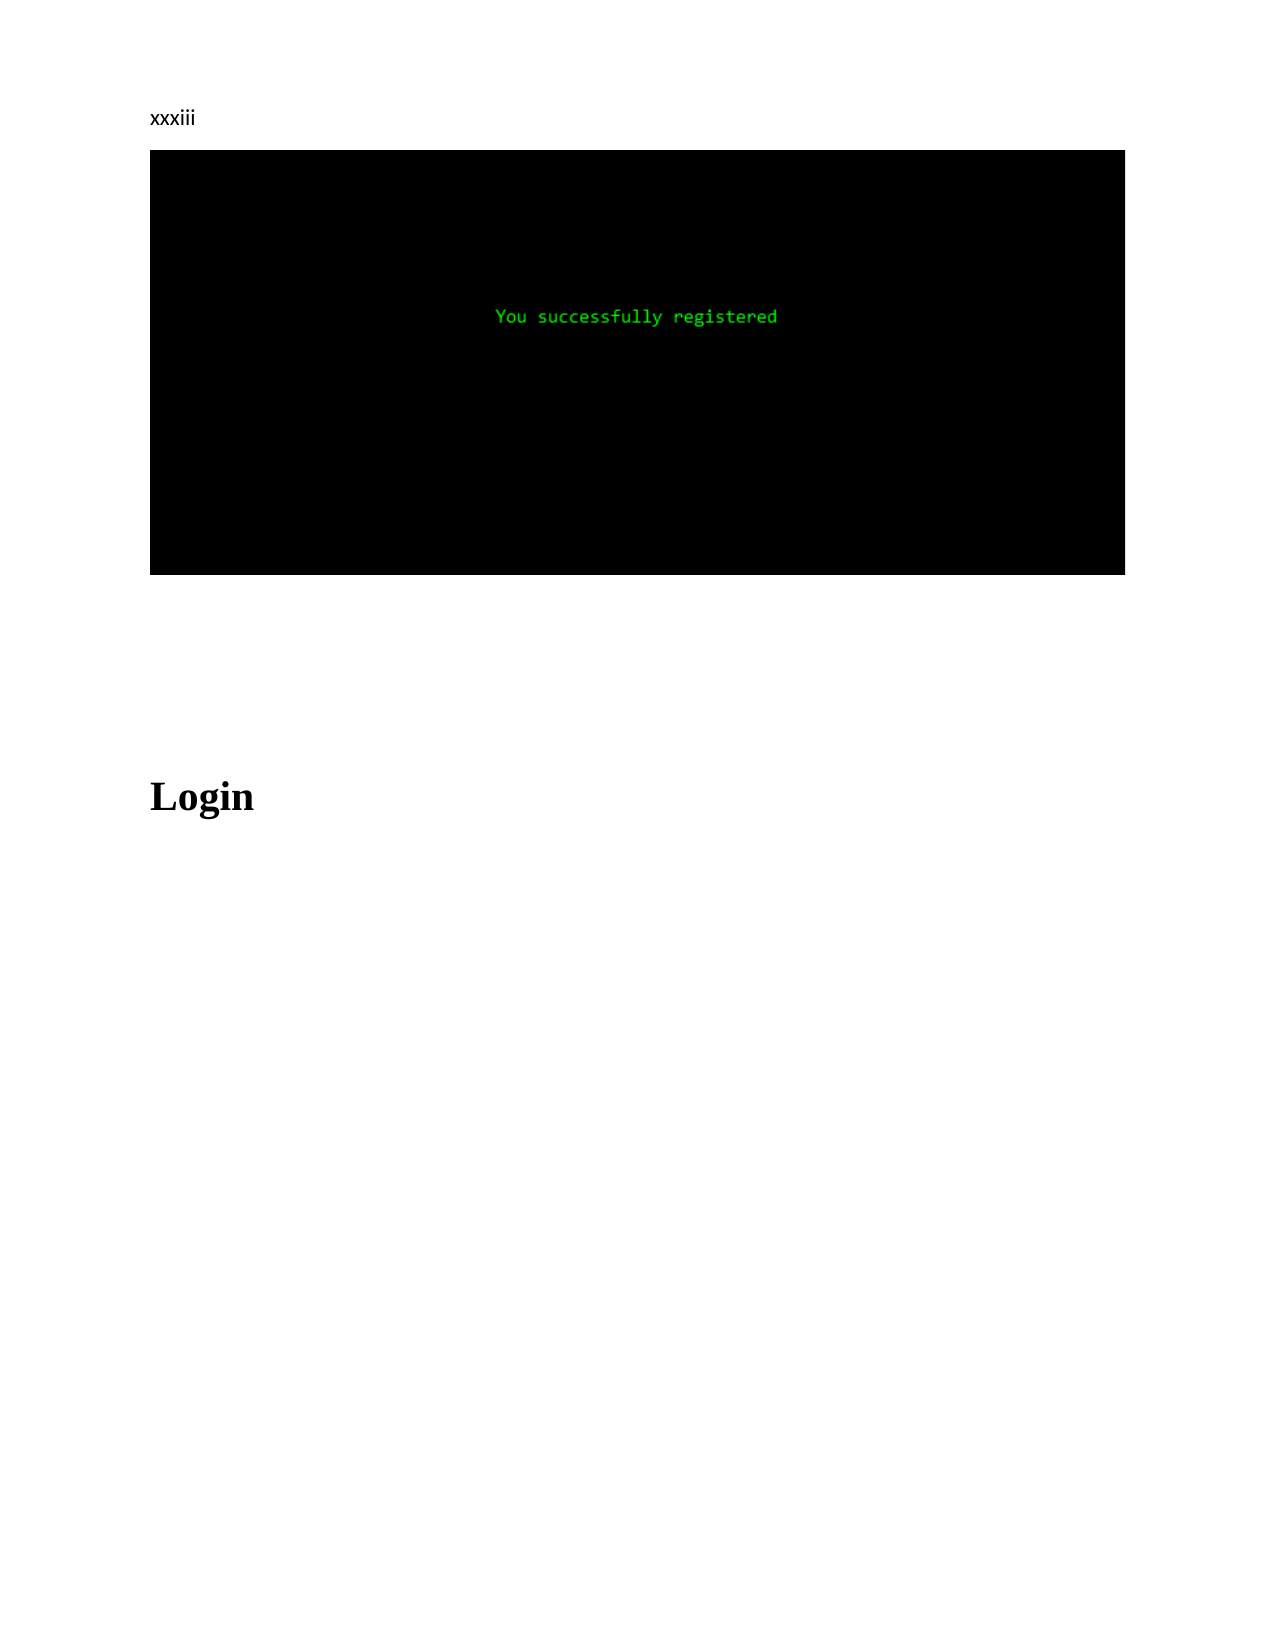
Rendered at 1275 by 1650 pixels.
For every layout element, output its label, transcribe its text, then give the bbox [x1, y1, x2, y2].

picture [150, 150, 1125, 575]
text Login [150, 772, 1125, 819]
